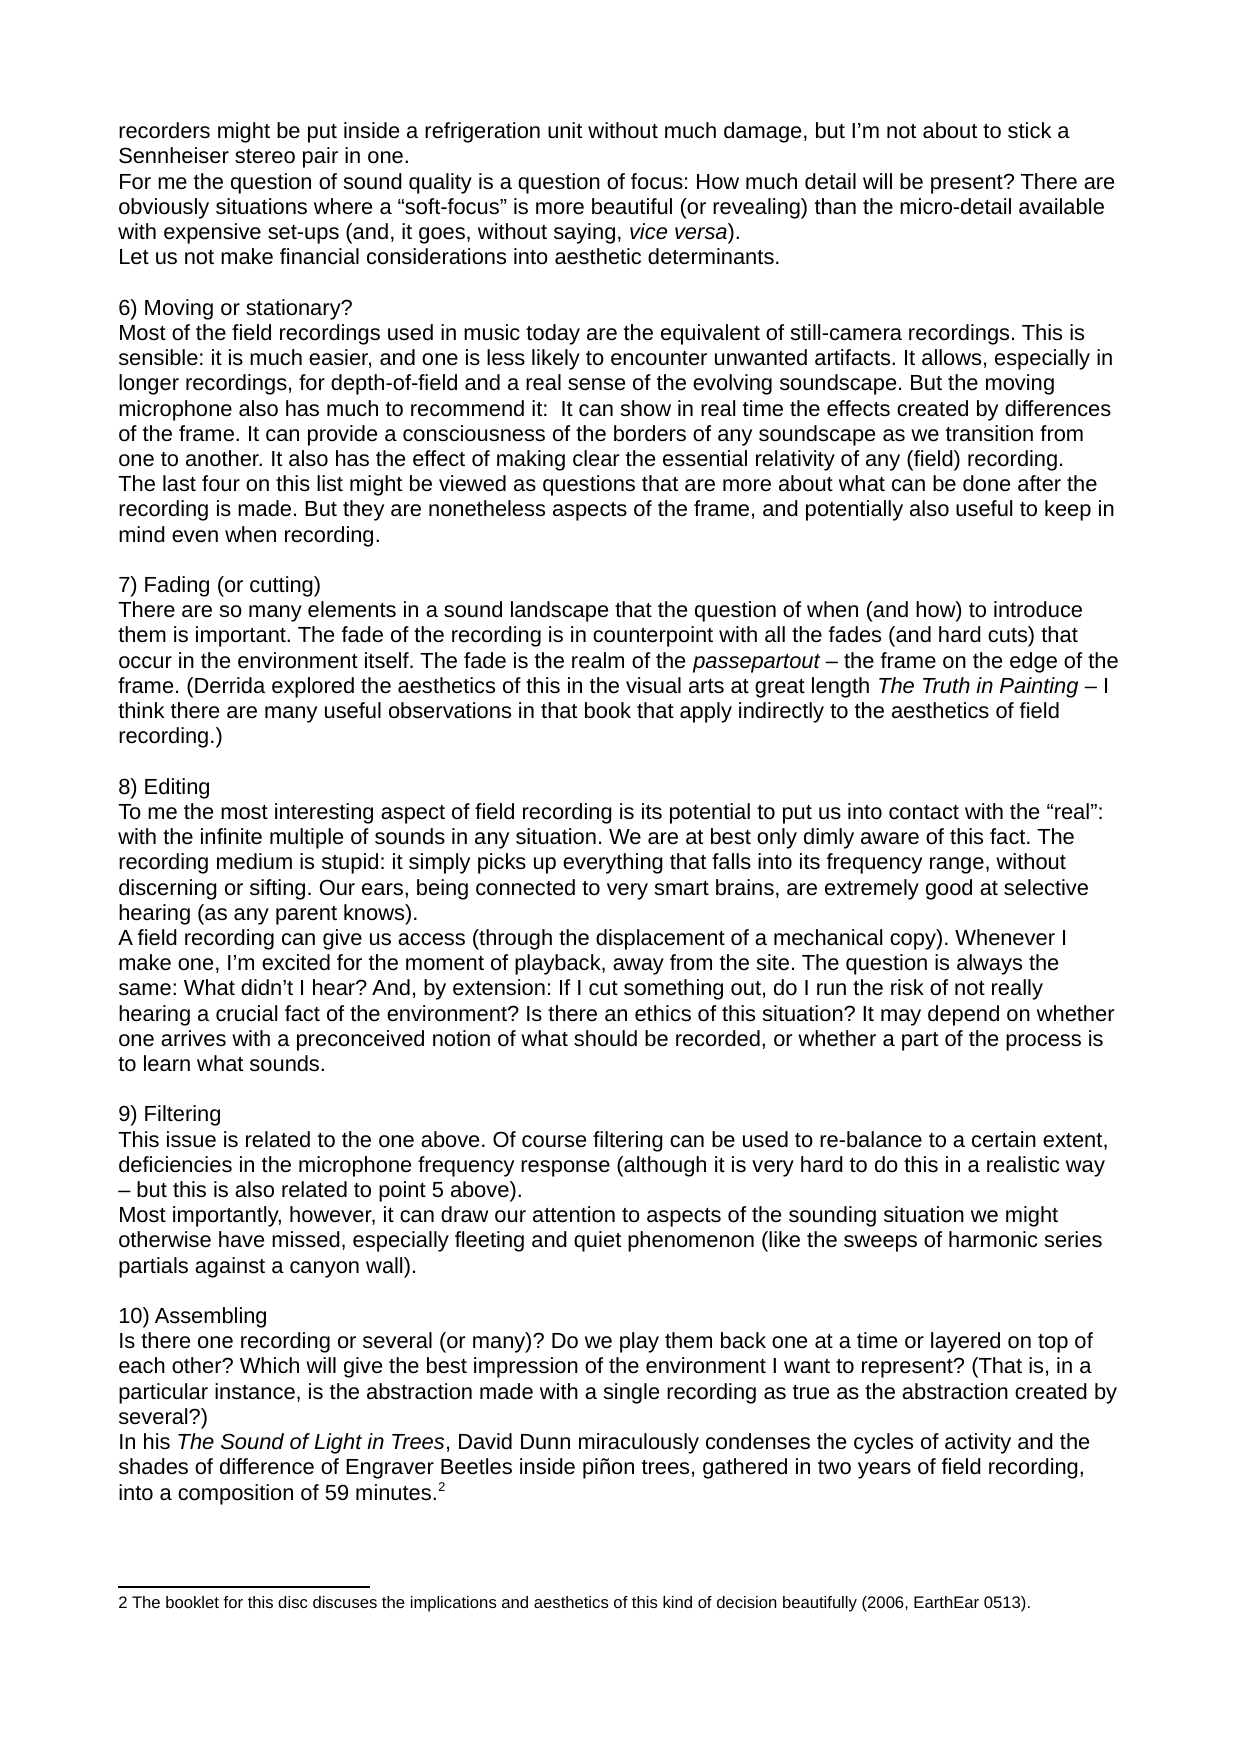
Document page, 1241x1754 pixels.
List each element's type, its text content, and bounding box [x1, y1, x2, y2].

text Is there one recording or several (or many)? Do we play them back one at a time or layered on top of each other? Which will give the best impression of the environment I want to represent? (That is, in a particular instance, is the abstraction made with a single recording as true as the abstraction created by several?) [118, 1328, 1122, 1429]
text 7) Fading (or cutting) [118, 572, 1122, 597]
text This issue is related to the one above. Of course filtering can be used to re-balance to a certain extent, deficiencies in the microphone frequency response (although it is very hard to do this in a realistic way – but this is also related to point 5 above). [118, 1126, 1122, 1202]
text The booklet for this disc discuses the implications and aesthetics of this kind of decision beautifully (2006, EarthEar 0513). [118, 1593, 1122, 1612]
text 10) Assembling [118, 1303, 1122, 1328]
text Let us not make financial considerations into aesthetic determinants. [118, 244, 1122, 269]
text For me the question of sound quality is a question of focus: How much detail will be present? There are obviously situations where a “soft-focus” is more beautiful (or revealing) than the micro-detail available with expensive set-ups (and, it goes, without saying, vice versa). [118, 168, 1122, 244]
text 9) Filtering [118, 1101, 1122, 1126]
text To me the most interesting aspect of field recording is its potential to put us into contact with the “real”: with the infinite multiple of sounds in any situation. We are at best only dimly aware of this fact. The recording medium is stupid: it simply picks up everything that falls into its frequency range, without discerning or sifting. Our ears, being connected to very smart brains, are extremely good at selective hearing (as any parent knows). [118, 799, 1122, 925]
text In his The Sound of Light in Trees, David Dunn miraculously condenses the cycles of activity and the shades of difference of Engraver Beetles inside piñon trees, gathered in two years of field recording, into a composition of 59 minutes. [118, 1429, 1122, 1504]
text 8) Editing [118, 773, 1122, 799]
text The last four on this list might be viewed as questions that are more about what can be done after the recording is made. But they are nonetheless aspects of the frame, and potentially also useful to keep in mind even when recording. [118, 471, 1122, 547]
text 6) Moving or stationary? [118, 294, 1122, 320]
text recorders might be put inside a refrigeration unit without much damage, but I’m not about to stick a Sennheiser stereo pair in one. [118, 118, 1122, 168]
text A field recording can give us access (through the displacement of a mechanical copy). Whenever I make one, I’m excited for the moment of playback, away from the site. The question is always the same: What didn’t I hear? And, by extension: If I cut something out, do I run the risk of not really hearing a crucial fact of the environment? Is there an ethics of this situation? It may depend on whether one arrives with a preconceived notion of what should be recorded, or whether a part of the process is to learn what sounds. [118, 925, 1122, 1076]
text Most of the field recordings used in music today are the equivalent of still-camera recordings. This is sensible: it is much easier, and one is less likely to encounter unwanted artifacts. It allows, especially in longer recordings, for depth-of-field and a real sense of the evolving soundscape. But the moving microphone also has much to recommend it: It can show in real time the effects created by differences of the frame. It can provide a consciousness of the borders of any soundscape as we transition from one to another. It also has the effect of making clear the essential relativity of any (field) recording. [118, 320, 1122, 471]
text There are so many elements in a sound landscape that the question of when (and how) to introduce them is important. The fade of the recording is in counterpoint with all the fades (and hard cuts) that occur in the environment itself. The fade is the realm of the passepartout – the frame on the edge of the frame. (Derrida explored the aesthetics of this in the visual arts at great length The Truth in Painting – I think there are many useful observations in that book that apply indirectly to the aesthetics of field recording.) [118, 597, 1122, 748]
text Most importantly, however, it can draw our attention to aspects of the sounding situation we might otherwise have missed, especially fleeting and quiet phenomenon (like the sweeps of harmonic series partials against a canyon wall). [118, 1202, 1122, 1278]
